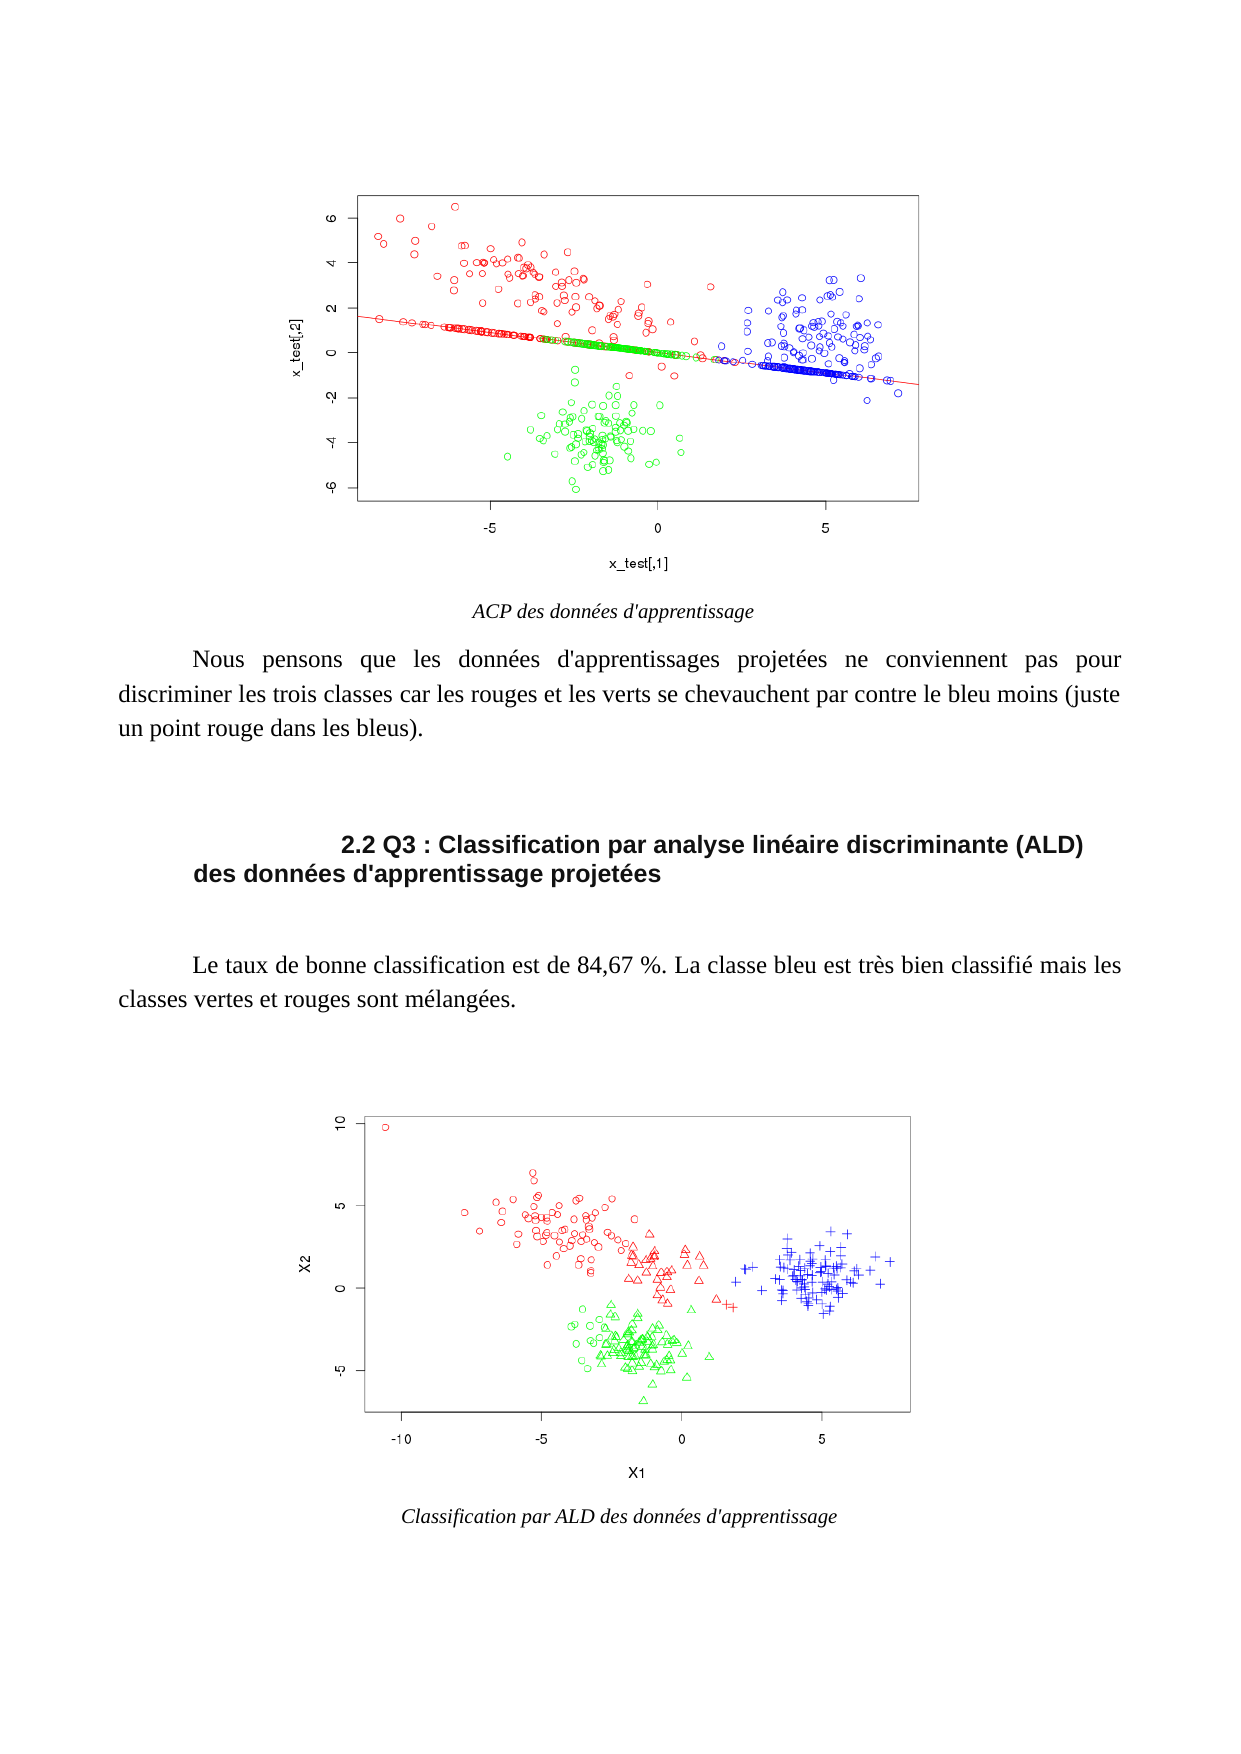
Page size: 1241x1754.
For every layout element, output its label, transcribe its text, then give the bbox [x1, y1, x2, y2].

text Nous pensons que les données d'apprentissages projetées ne conviennent pas pour discriminer les trois classes car les rouges et les verts se chevauchent par contre le bleu moins (juste un point rouge dans les bleus). [118, 644, 1122, 742]
text Classification par ALD des données d'apprentissage [118, 1033, 1122, 1528]
picture [284, 122, 956, 591]
text ACP des données d'apprentissage [118, 118, 1122, 624]
text Le taux de bonne classification est de 84,67 %. La classe bleu est très bien classifié mais les classes vertes et rouges sont mélangées. [118, 950, 1122, 1013]
subtitle 2.2 Q3 : Classification par analyse linéaire discriminante (ALD) des données d'apprentissage projetées [118, 826, 1122, 888]
picture [294, 1045, 946, 1500]
